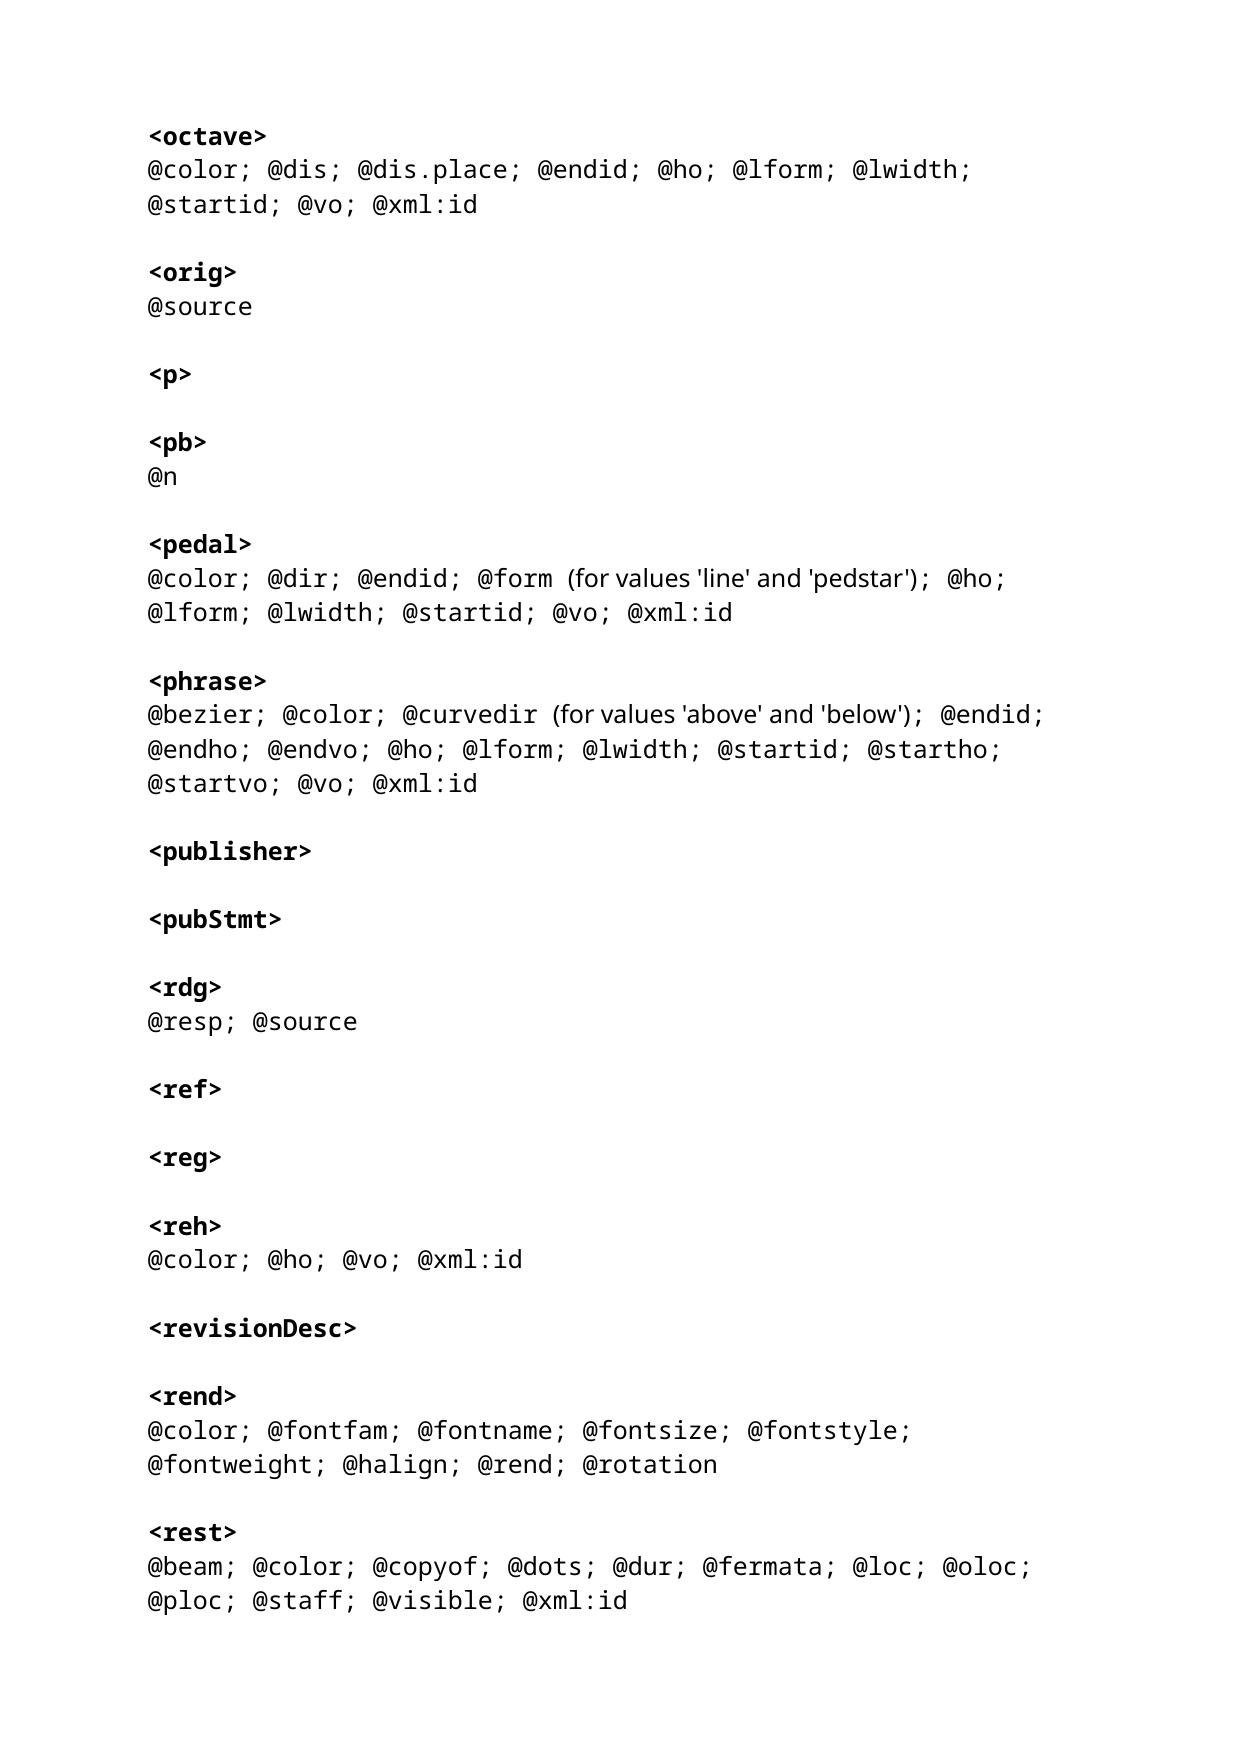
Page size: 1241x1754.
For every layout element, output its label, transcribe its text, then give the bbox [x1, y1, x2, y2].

text <orig> [148, 254, 1093, 288]
text @color; @dis; @dis.place; @endid; @ho; @lform; @lwidth; @startid; @vo; @xml:id [148, 152, 1093, 220]
text <ref> [148, 1072, 1093, 1106]
text <octave> [148, 118, 1093, 152]
text <rest> [148, 1515, 1093, 1549]
text @color; @fontfam; @fontname; @fontsize; @fontstyle; @fontweight; @halign; @rend; @rotation [148, 1412, 1093, 1481]
text <revisionDesc> [148, 1310, 1093, 1344]
text @resp; @source [148, 1004, 1093, 1038]
text @color; @ho; @vo; @xml:id [148, 1242, 1093, 1276]
text @n [148, 459, 1093, 493]
text <rend> [148, 1378, 1093, 1412]
text <p> [148, 357, 1093, 391]
text @color; @dir; @endid; @form (for values 'line' and 'pedstar'); @ho; @lform; @lwidth; @startid; @vo; @xml:id [148, 561, 1093, 629]
text <rdg> [148, 970, 1093, 1004]
text @beam; @color; @copyof; @dots; @dur; @fermata; @loc; @oloc; @ploc; @staff; @visible; @xml:id [148, 1549, 1093, 1617]
text @source [148, 288, 1093, 322]
text <pubStmt> [148, 902, 1093, 936]
text <pedal> [148, 527, 1093, 561]
text <reg> [148, 1140, 1093, 1174]
text @bezier; @color; @curvedir (for values 'above' and 'below'); @endid; @endho; @endvo; @ho; @lform; @lwidth; @startid; @startho; @startvo; @vo; @xml:id [148, 697, 1093, 799]
text <phrase> [148, 663, 1093, 697]
text <publisher> [148, 833, 1093, 867]
text <reh> [148, 1208, 1093, 1242]
text <pb> [148, 425, 1093, 459]
